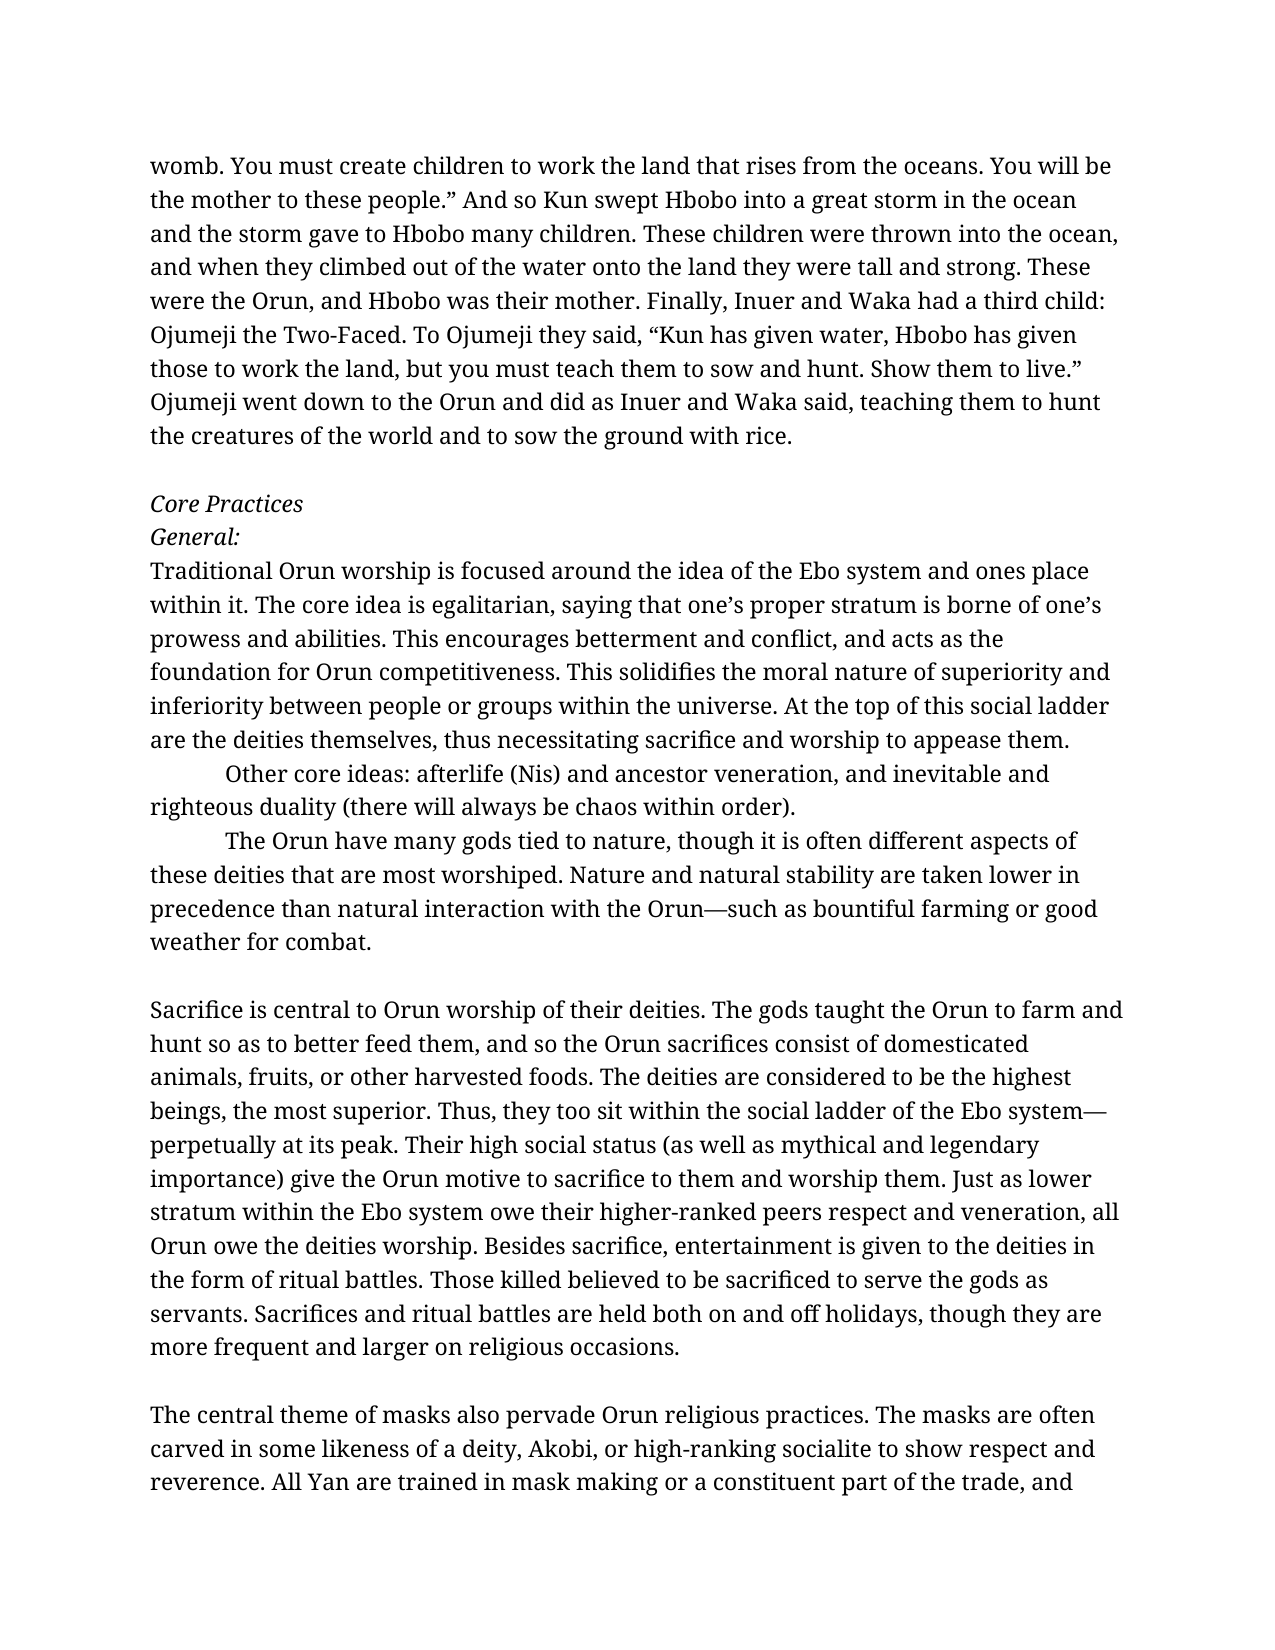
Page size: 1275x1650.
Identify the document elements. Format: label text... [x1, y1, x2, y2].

text womb. You must create children to work the land that rises from the oceans. You will be the mother to these people.” And so Kun swept Hbobo into a great storm in the ocean and the storm gave to Hbobo many children. These children were thrown into the ocean, and when they climbed out of the water onto the land they were tall and strong. These were the Orun, and Hbobo was their mother. Finally, Inuer and Waka had a third child: Ojumeji the Two-Faced. To Ojumeji they said, “Kun has given water, Hbobo has given those to work the land, but you must teach them to sow and hunt. Show them to live.” Ojumeji went down to the Orun and did as Inuer and Waka said, teaching them to hunt the creatures of the world and to sow the ground with rice. [150, 150, 1125, 451]
text The Orun have many gods tied to nature, though it is often different aspects of these deities that are most worshiped. Nature and natural stability are taken lower in precedence than natural interaction with the Orun—such as bountiful farming or good weather for combat. [150, 825, 1125, 957]
text Other core ideas: afterlife (Nis) and ancestor veneration, and inevitable and righteous duality (there will always be chaos within order). [150, 757, 1125, 822]
text General: [150, 521, 1125, 552]
text Traditional Orun worship is focused around the idea of the Ebo system and ones place within it. The core idea is egalitarian, saying that one’s proper stratum is borne of one’s prowess and abilities. This encourages betterment and conflict, and acts as the foundation for Orun competitiveness. This solidifies the moral nature of superiority and inferiority between people or groups within the universe. At the top of this social ladder are the deities themselves, thus necessitating sacrifice and worship to appease them. [150, 555, 1125, 755]
text Sacrifice is central to Orun worship of their deities. The gods taught the Orun to farm and hunt so as to better feed them, and so the Orun sacrifices consist of domesticated animals, fruits, or other harvested foods. The deities are considered to be the highest beings, the most superior. Thus, they too sit within the social ladder of the Ebo system—perpetually at its peak. Their high social status (as well as mythical and legendary importance) give the Orun motive to sacrifice to them and worship them. Just as lower stratum within the Ebo system owe their higher-ranked peers respect and veneration, all Orun owe the deities worship. Besides sacrifice, entertainment is given to the deities in the form of ritual battles. Those killed believed to be sacrificed to serve the gods as servants. Sacrifices and ritual battles are held both on and off holidays, though they are more frequent and larger on religious occasions. [150, 994, 1125, 1362]
text The central theme of masks also pervade Orun religious practices. The masks are often carved in some likeness of a deity, Akobi, or high-ranking socialite to show respect and reverence. All Yan are trained in mask making or a constituent part of the trade, and [150, 1399, 1125, 1497]
text Core Practices [150, 487, 1125, 519]
